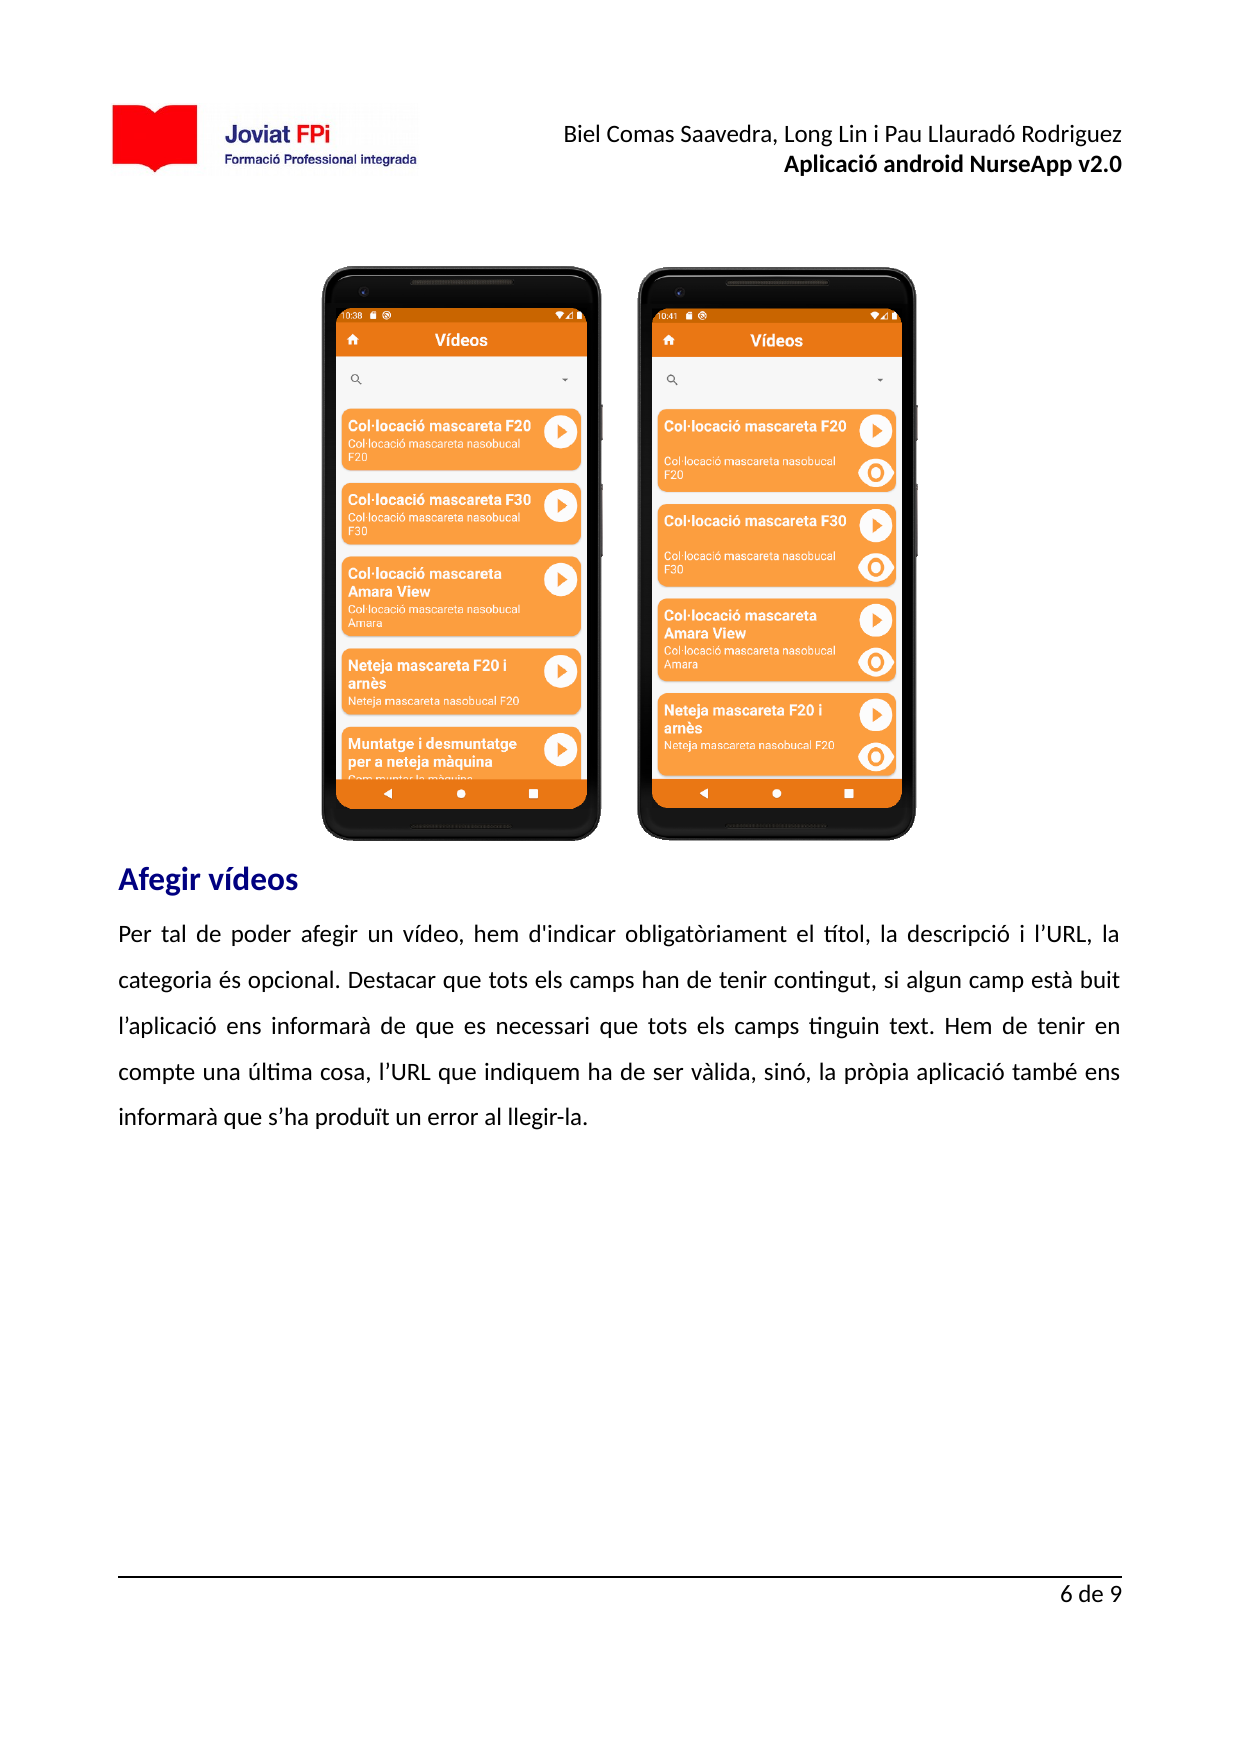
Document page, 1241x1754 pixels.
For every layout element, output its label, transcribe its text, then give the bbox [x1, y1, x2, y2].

text Per tal de poder afegir un vídeo, hem d'indicar obligatòriament el títol, la descripció i l’URL, la categoria és opcional. Destacar que tots els camps han de tenir contingut, si algun camp està buit l’aplicació ens informarà de que es necessari que tots els camps tinguin text. Hem de tenir en compte una última cosa, l’URL que indiquem ha de ser vàlida, sinó, la pròpia aplicació també ens informarà que s’ha produït un error al llegir-la. [118, 919, 1122, 1132]
subtitle Afegir vídeos [118, 858, 1122, 898]
